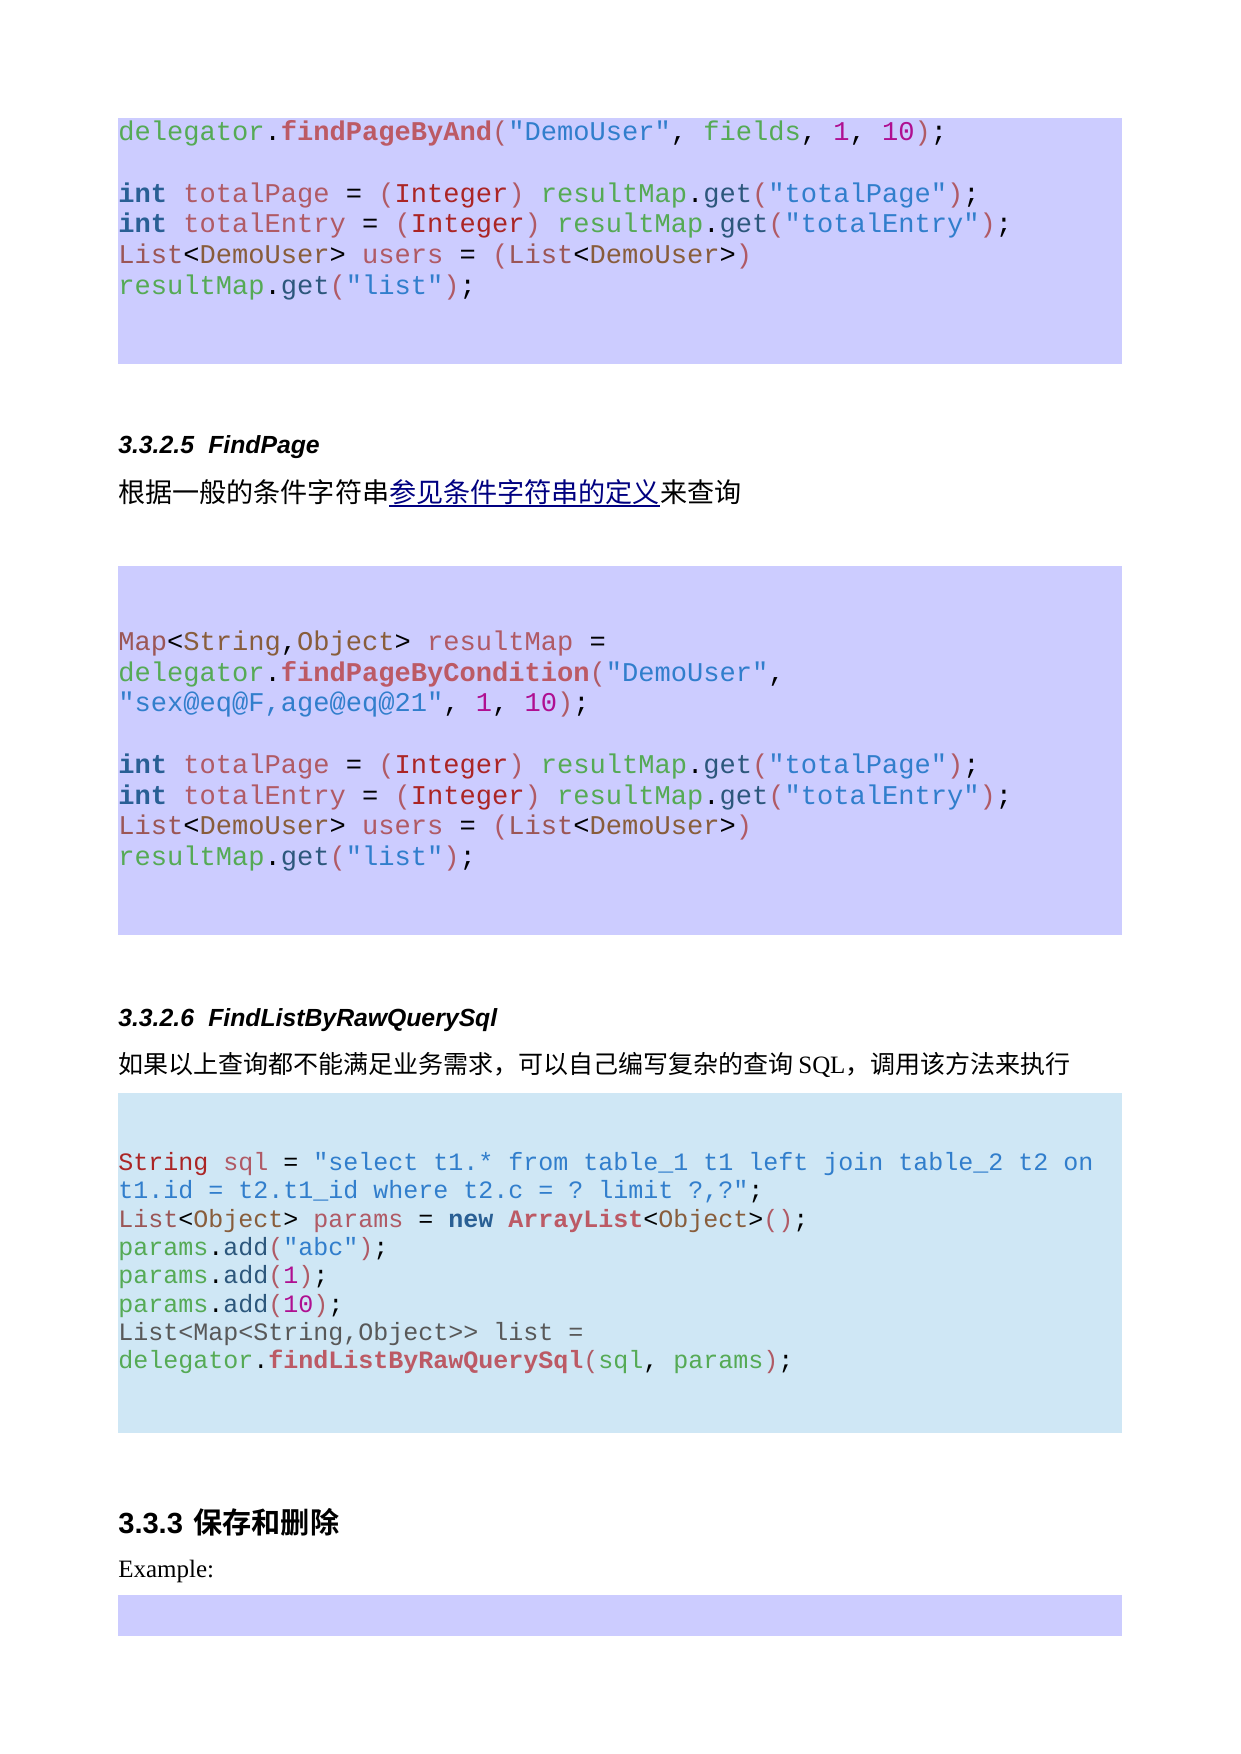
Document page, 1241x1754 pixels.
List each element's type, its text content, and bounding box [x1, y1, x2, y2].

text int totalEntry = (Integer) resultMap.get("totalEntry"); [118, 210, 1122, 241]
text List<Object> params = new ArrayList<Object>(); [118, 1206, 1122, 1235]
text List<DemoUser> users = (List<DemoUser>) resultMap.get("list"); [118, 241, 1122, 302]
text Example: [118, 1554, 1122, 1583]
text List<Map<String,Object>> list = delegator.findListByRawQuerySql(sql, params); [118, 1320, 1122, 1376]
text 根据一般的条件字符串参见条件字符串的定义来查询 [118, 471, 1122, 511]
text params.add(1); [118, 1263, 1122, 1291]
text List<DemoUser> users = (List<DemoUser>) resultMap.get("list"); [118, 812, 1122, 874]
text int totalPage = (Integer) resultMap.get("totalPage"); [118, 751, 1122, 781]
text delegator.findPageByAnd("DemoUser", fields, 1, 10); [118, 118, 1122, 149]
text Map<String,Object> resultMap = delegator.findPageByCondition("DemoUser", "sex@eq@F,age@eq@21", 1, 10); [118, 628, 1122, 720]
subtitle 保存和删除 [118, 1499, 1122, 1542]
text params.add(10); [118, 1291, 1122, 1320]
text 如果以上查询都不能满足业务需求，可以自己编写复杂的查询SQL，调用该方法来执行 [118, 1044, 1122, 1081]
subtitle FindListByRawQuerySql [118, 1003, 1122, 1032]
text String sql = "select t1.* from table_1 t1 left join table_2 t2 on t1.id = t2.t1_id where t2.c = ? limit ?,?"; [118, 1150, 1122, 1206]
text int totalEntry = (Integer) resultMap.get("totalEntry"); [118, 781, 1122, 812]
subtitle FindPage [118, 430, 1122, 459]
text params.add("abc"); [118, 1235, 1122, 1263]
text int totalPage = (Integer) resultMap.get("totalPage"); [118, 179, 1122, 210]
